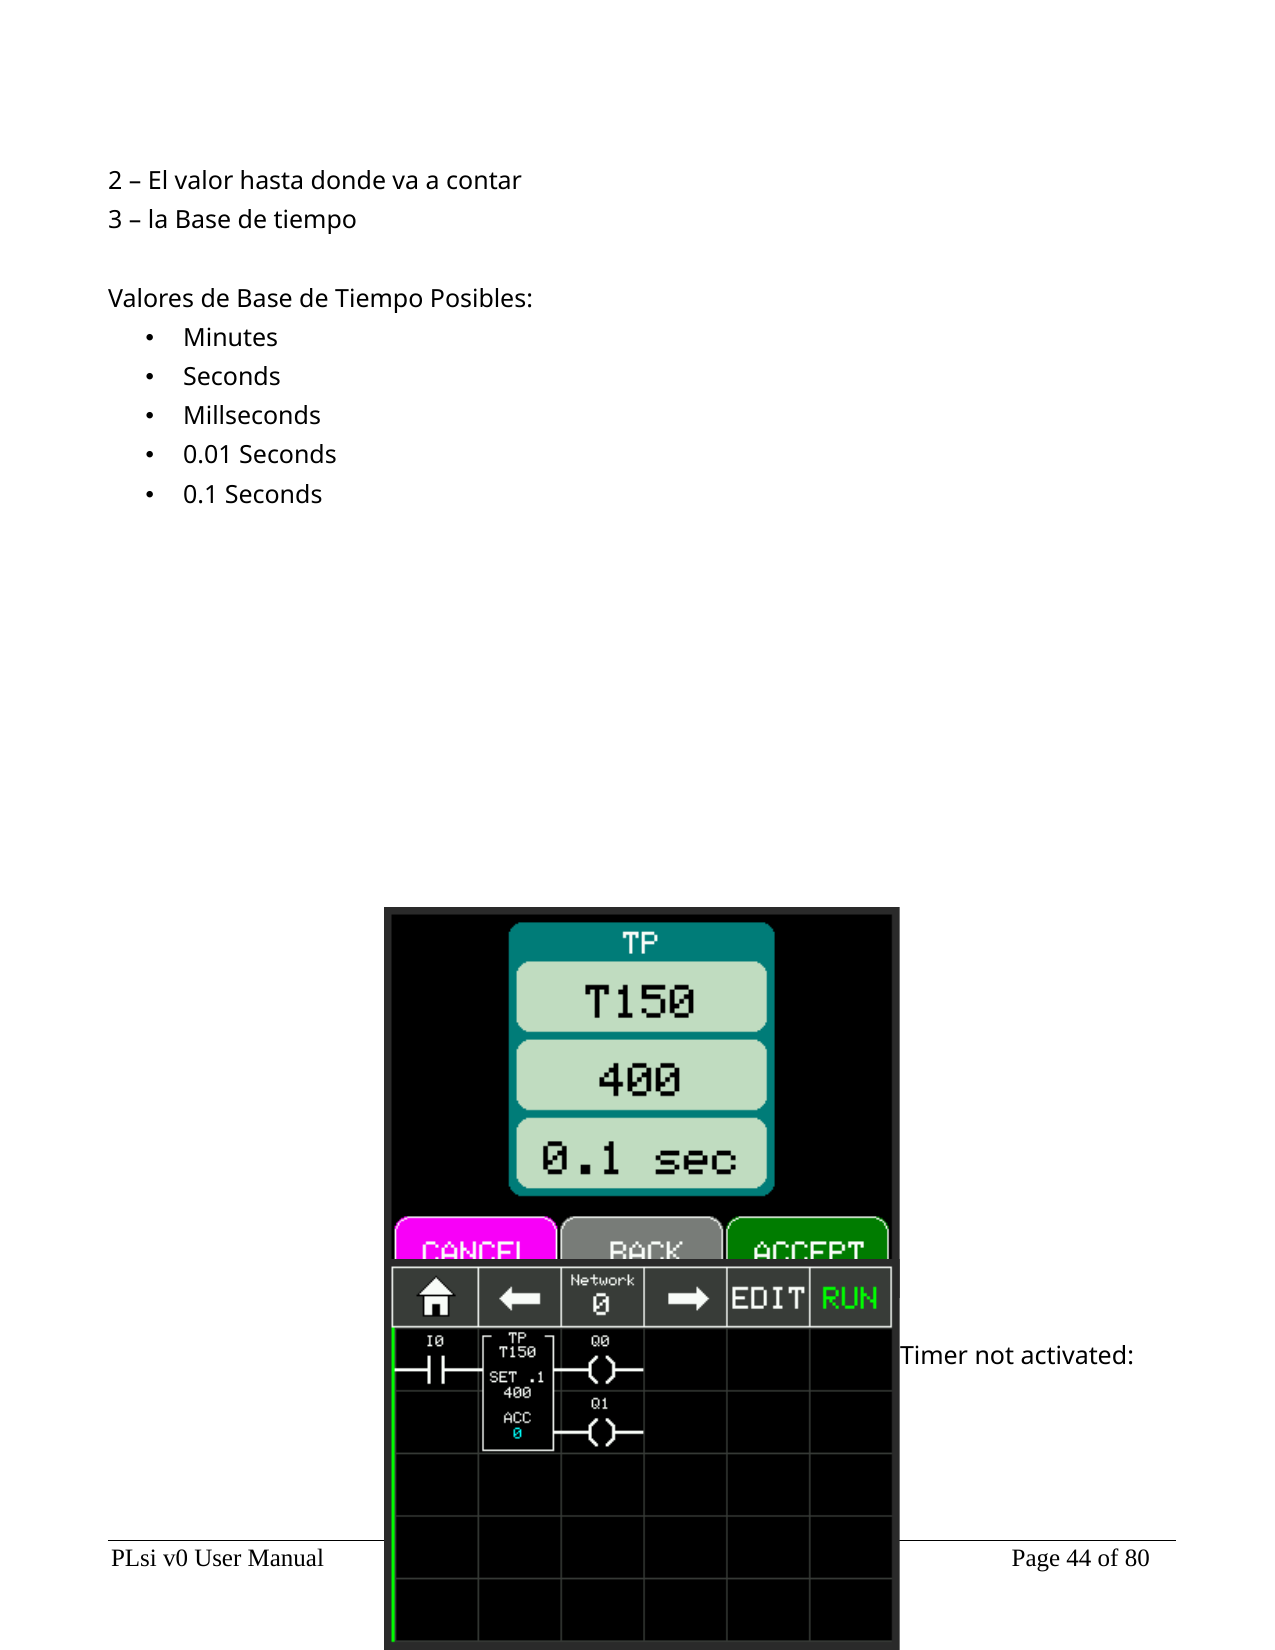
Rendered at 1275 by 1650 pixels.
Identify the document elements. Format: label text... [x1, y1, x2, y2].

text Timer not activated: [900, 1338, 1176, 1372]
list Minutes [145, 320, 1176, 354]
picture [384, 907, 900, 1650]
list Seconds [145, 359, 1176, 393]
list 0.01 Seconds [145, 437, 1176, 471]
text 3 – la Base de tiempo [108, 202, 1176, 236]
list 0.1 Seconds [145, 476, 1176, 510]
text 2 – El valor hasta donde va a contar [108, 163, 1176, 197]
text Valores de Base de Tiempo Posibles: [108, 281, 1176, 314]
text [108, 1338, 384, 1372]
list Millseconds [145, 398, 1176, 432]
